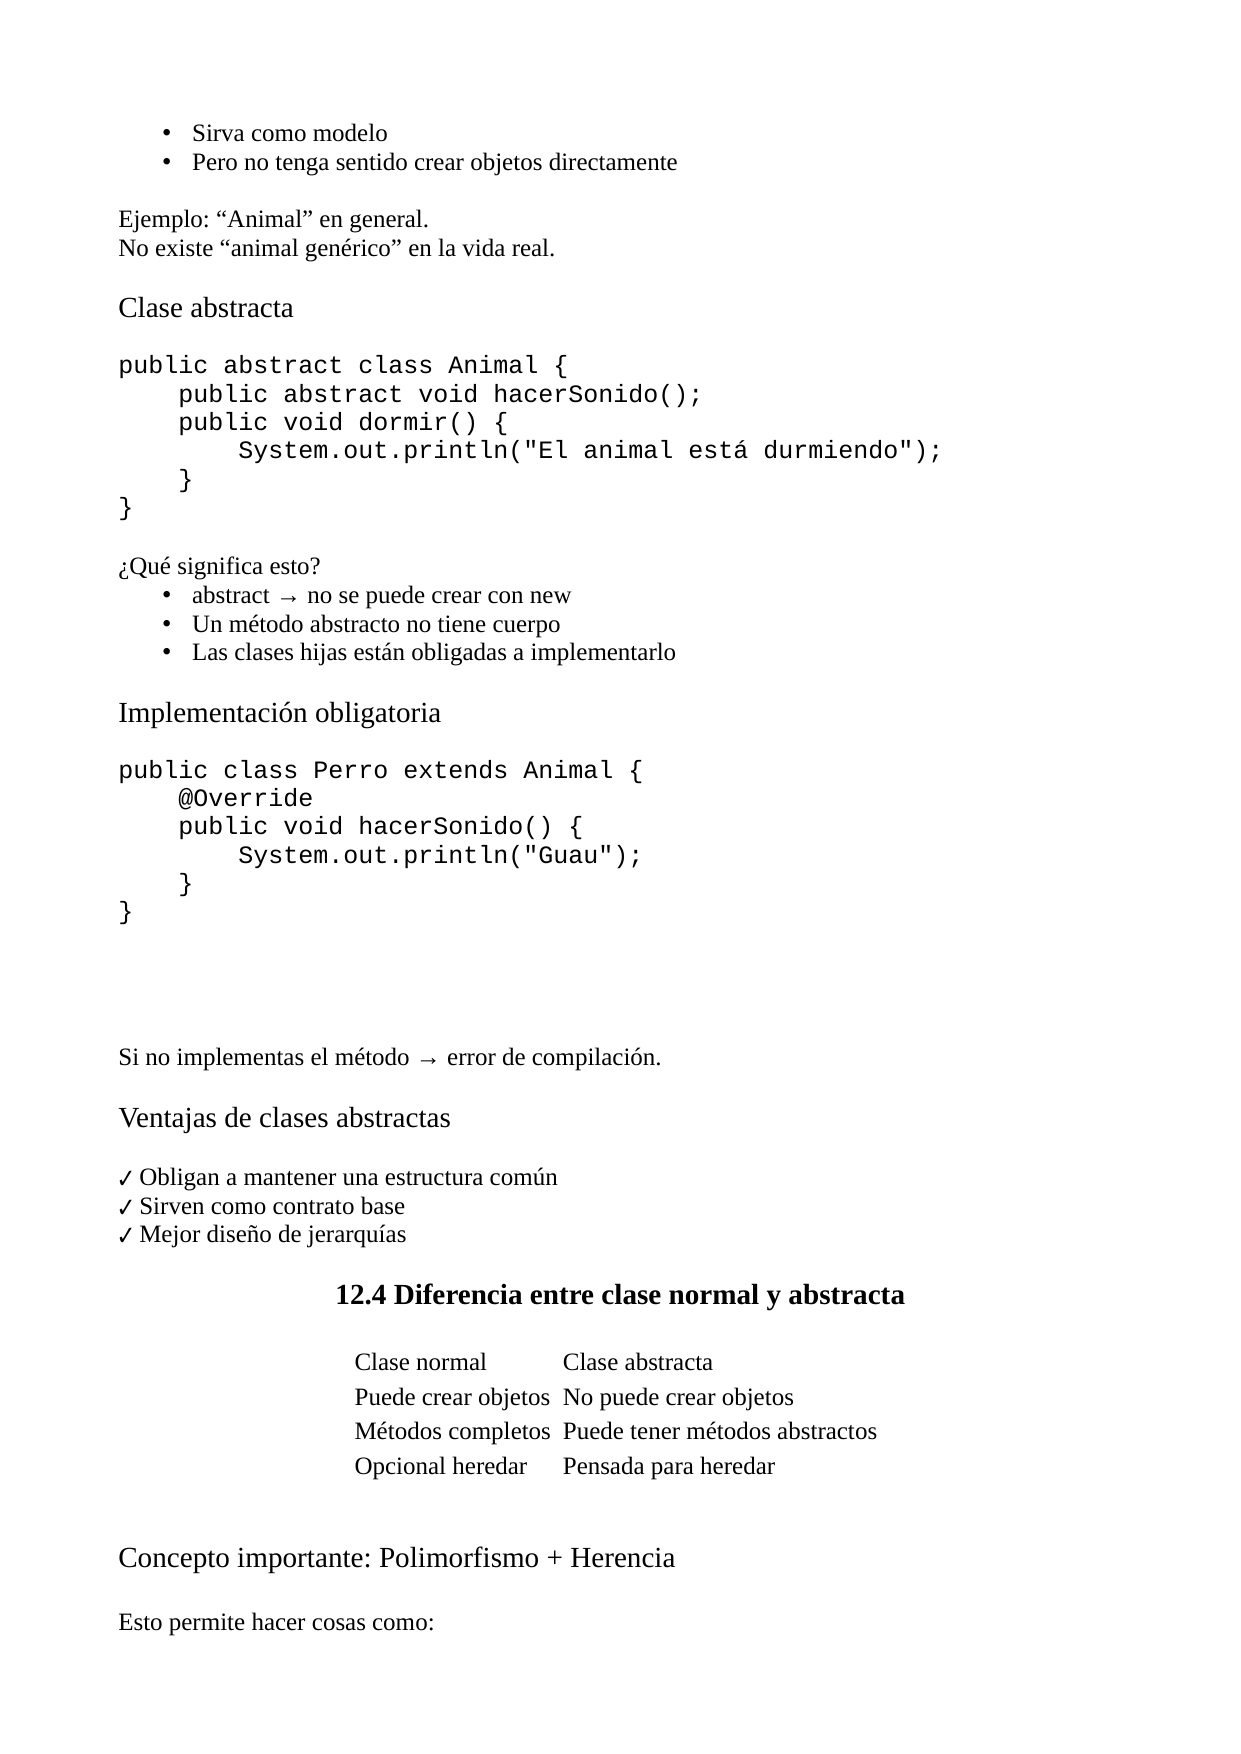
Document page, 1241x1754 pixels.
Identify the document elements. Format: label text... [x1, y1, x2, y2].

text } [118, 899, 1122, 927]
text Ventajas de clases abstractas [118, 1100, 1122, 1133]
list Pero no tenga sentido crear objetos directamente [162, 147, 1122, 176]
text } [118, 466, 1122, 494]
list abstract → no se puede crear con new [162, 580, 1122, 609]
list Sirva como modelo [162, 118, 1122, 147]
table_cell Puede tener métodos abstractos [560, 1413, 889, 1448]
list Las clases hijas están obligadas a implementarlo [162, 637, 1122, 666]
text } [118, 871, 1122, 899]
table_cell Pensada para heredar [560, 1448, 889, 1482]
text 12.4 Diferencia entre clase normal y abstracta [118, 1277, 1122, 1311]
text Si no implementas el método → error de compilación. [118, 1042, 1122, 1071]
text } [118, 494, 1122, 523]
table_header Clase abstracta [560, 1344, 889, 1379]
text public abstract void hacerSonido(); [118, 381, 1122, 409]
text @Override [118, 786, 1122, 814]
table_cell Métodos completos [351, 1413, 560, 1448]
text Esto permite hacer cosas como: [118, 1607, 1122, 1636]
text Ejemplo: “Animal” en general. [118, 204, 1122, 233]
table_header Clase normal [351, 1344, 560, 1379]
list Un método abstracto no tiene cuerpo [162, 609, 1122, 637]
text ¿Qué significa esto? [118, 551, 1122, 580]
text No existe “animal genérico” en la vida real. [118, 233, 1122, 262]
text Clase abstracta [118, 291, 1122, 324]
text public void hacerSonido() { [118, 814, 1122, 842]
text public abstract class Animal { [118, 353, 1122, 381]
table_cell Puede crear objetos [351, 1379, 560, 1413]
text Implementación obligatoria [118, 695, 1122, 728]
text System.out.println("Guau"); [118, 842, 1122, 871]
text public void dormir() { [118, 409, 1122, 438]
table_cell Opcional heredar [351, 1448, 560, 1482]
text public class Perro extends Animal { [118, 757, 1122, 786]
text System.out.println("El animal está durmiendo"); [118, 438, 1122, 466]
table_cell No puede crear objetos [560, 1379, 889, 1413]
text ✔ Obligan a mantener una estructura común ✔ Sirven como contrato base ✔ Mejor diseño de jerarquías [118, 1162, 1122, 1248]
text Concepto importante: Polimorfismo + Herencia [118, 1540, 1122, 1573]
